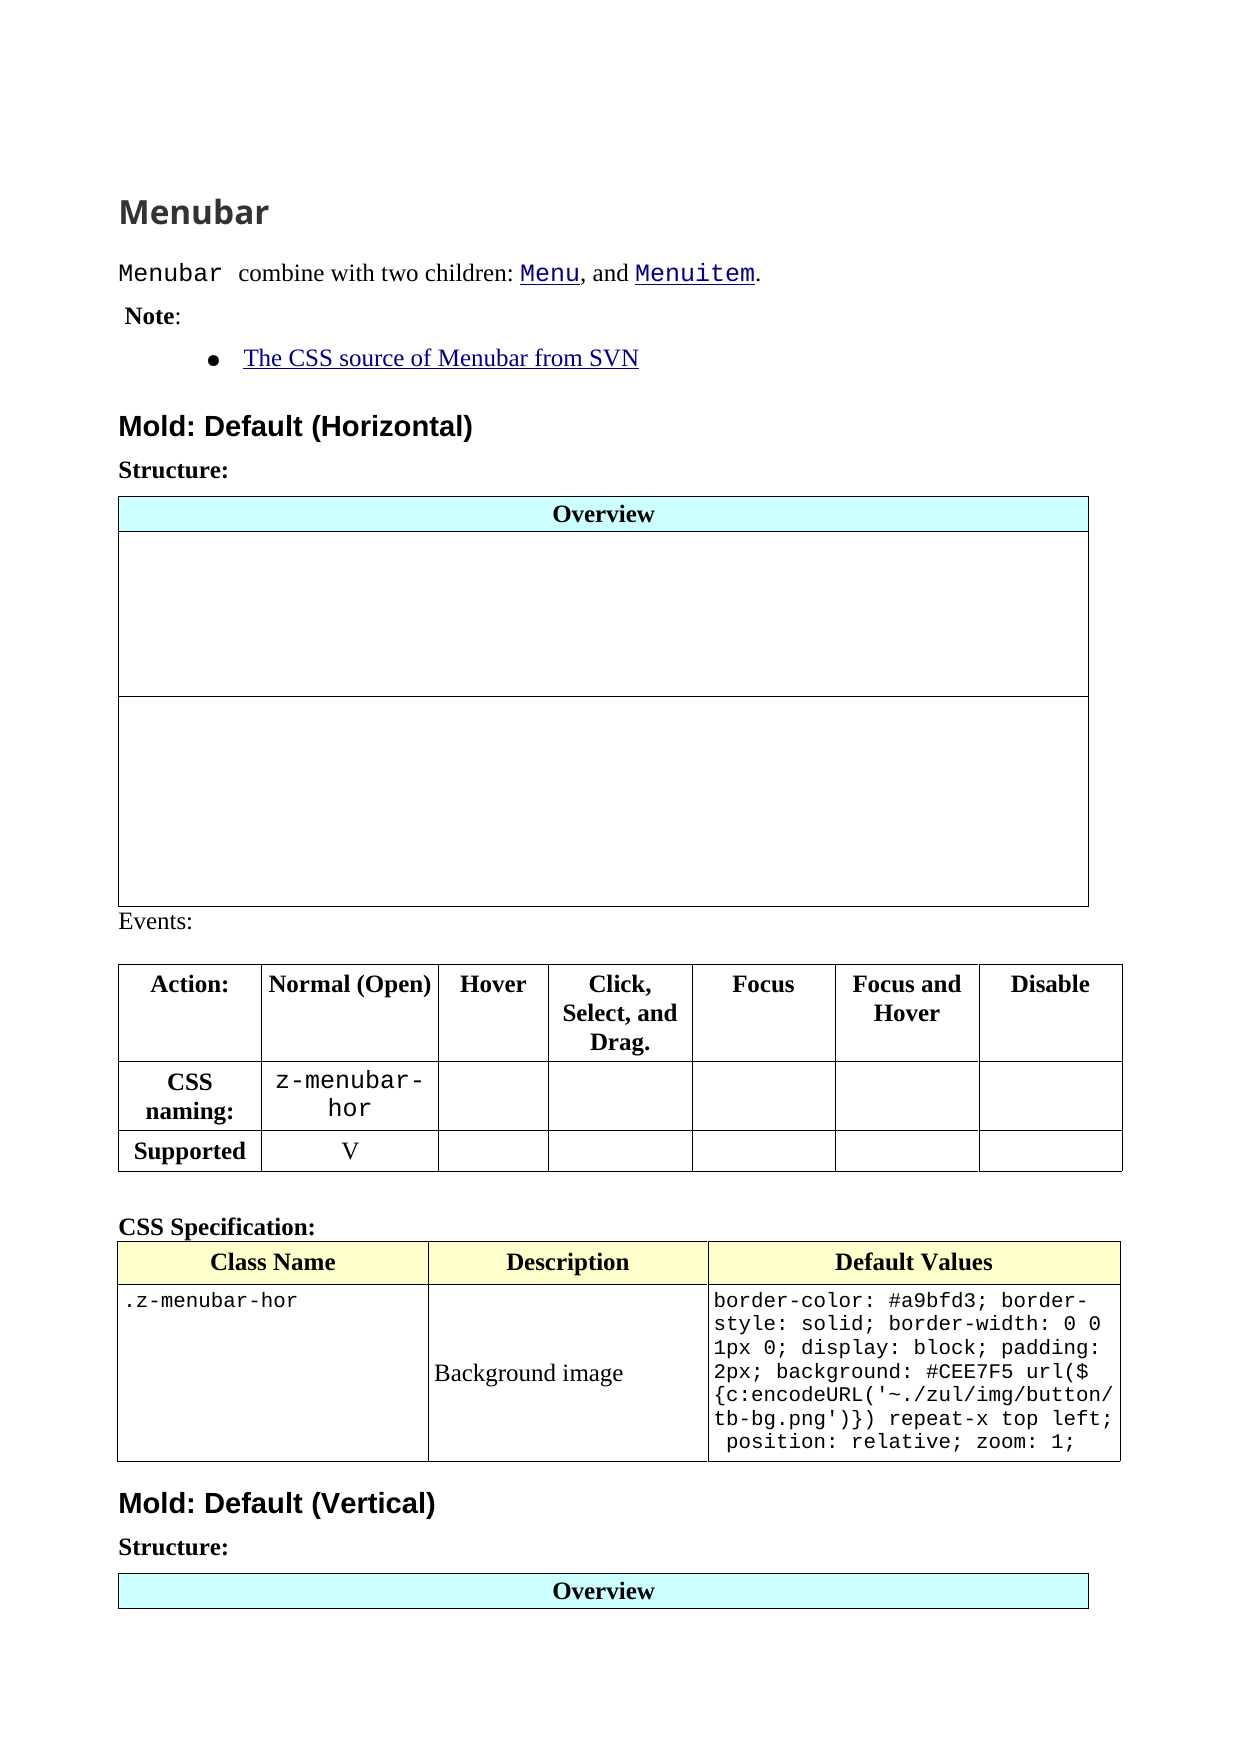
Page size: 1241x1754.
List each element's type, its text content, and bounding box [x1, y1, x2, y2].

table_cell [836, 1062, 978, 1130]
table_cell [119, 532, 1088, 696]
subtitle Menubar [118, 189, 1122, 234]
list The CSS source of Menubar from SVN [236, 343, 1122, 371]
subtitle Mold: Default (Vertical) [118, 1486, 1122, 1519]
table_cell [980, 1062, 1122, 1130]
table_header Focus [693, 965, 835, 1061]
table_cell [119, 697, 1088, 906]
table_cell Supported [119, 1131, 261, 1171]
table_cell [439, 1062, 548, 1130]
table_cell [549, 1131, 692, 1171]
subtitle Mold: Default (Horizontal) [118, 409, 1122, 442]
text Events: [118, 906, 1122, 964]
table_cell [693, 1062, 835, 1130]
table_header Overview [119, 1574, 1088, 1608]
table_header Focus and Hover [836, 965, 978, 1061]
table_header Overview [119, 497, 1088, 531]
text Note: [118, 301, 1122, 330]
text Menubar combine with two children: Menu, and Menuitem. [118, 258, 1122, 289]
table_header Description [429, 1242, 707, 1284]
table_cell CSS naming: [119, 1062, 261, 1130]
table_header Class Name [118, 1242, 428, 1284]
table_header Disable [980, 965, 1122, 1061]
text CSS Specification: [118, 1212, 1122, 1241]
table_cell .z-menubar-hor [118, 1285, 428, 1461]
table_cell z-menubar-hor [262, 1062, 438, 1130]
table_cell border-color: #a9bfd3; border-style: solid; border-width: 0 0 1px 0; display: block; padding: 2px; background: #CEE7F5 url(${c:encodeURL('~./zul/img/button/tb-bg.png')}) repeat-x top left; position: relative; zoom: 1; [709, 1285, 1120, 1461]
table_header Default Values [709, 1242, 1120, 1284]
table_cell [836, 1131, 978, 1171]
table_header Normal (Open) [262, 965, 438, 1061]
text Structure: [118, 455, 1122, 484]
table_header Action: [119, 965, 261, 1061]
table_cell [549, 1062, 692, 1130]
table_cell [980, 1131, 1122, 1171]
table_header Hover [439, 965, 548, 1061]
text Structure: [118, 1532, 1122, 1561]
table_cell V [262, 1131, 438, 1171]
table_cell [439, 1131, 548, 1171]
table_cell [693, 1131, 835, 1171]
table_header Click, Select, and Drag. [549, 965, 692, 1061]
table_cell Background image [429, 1285, 707, 1461]
